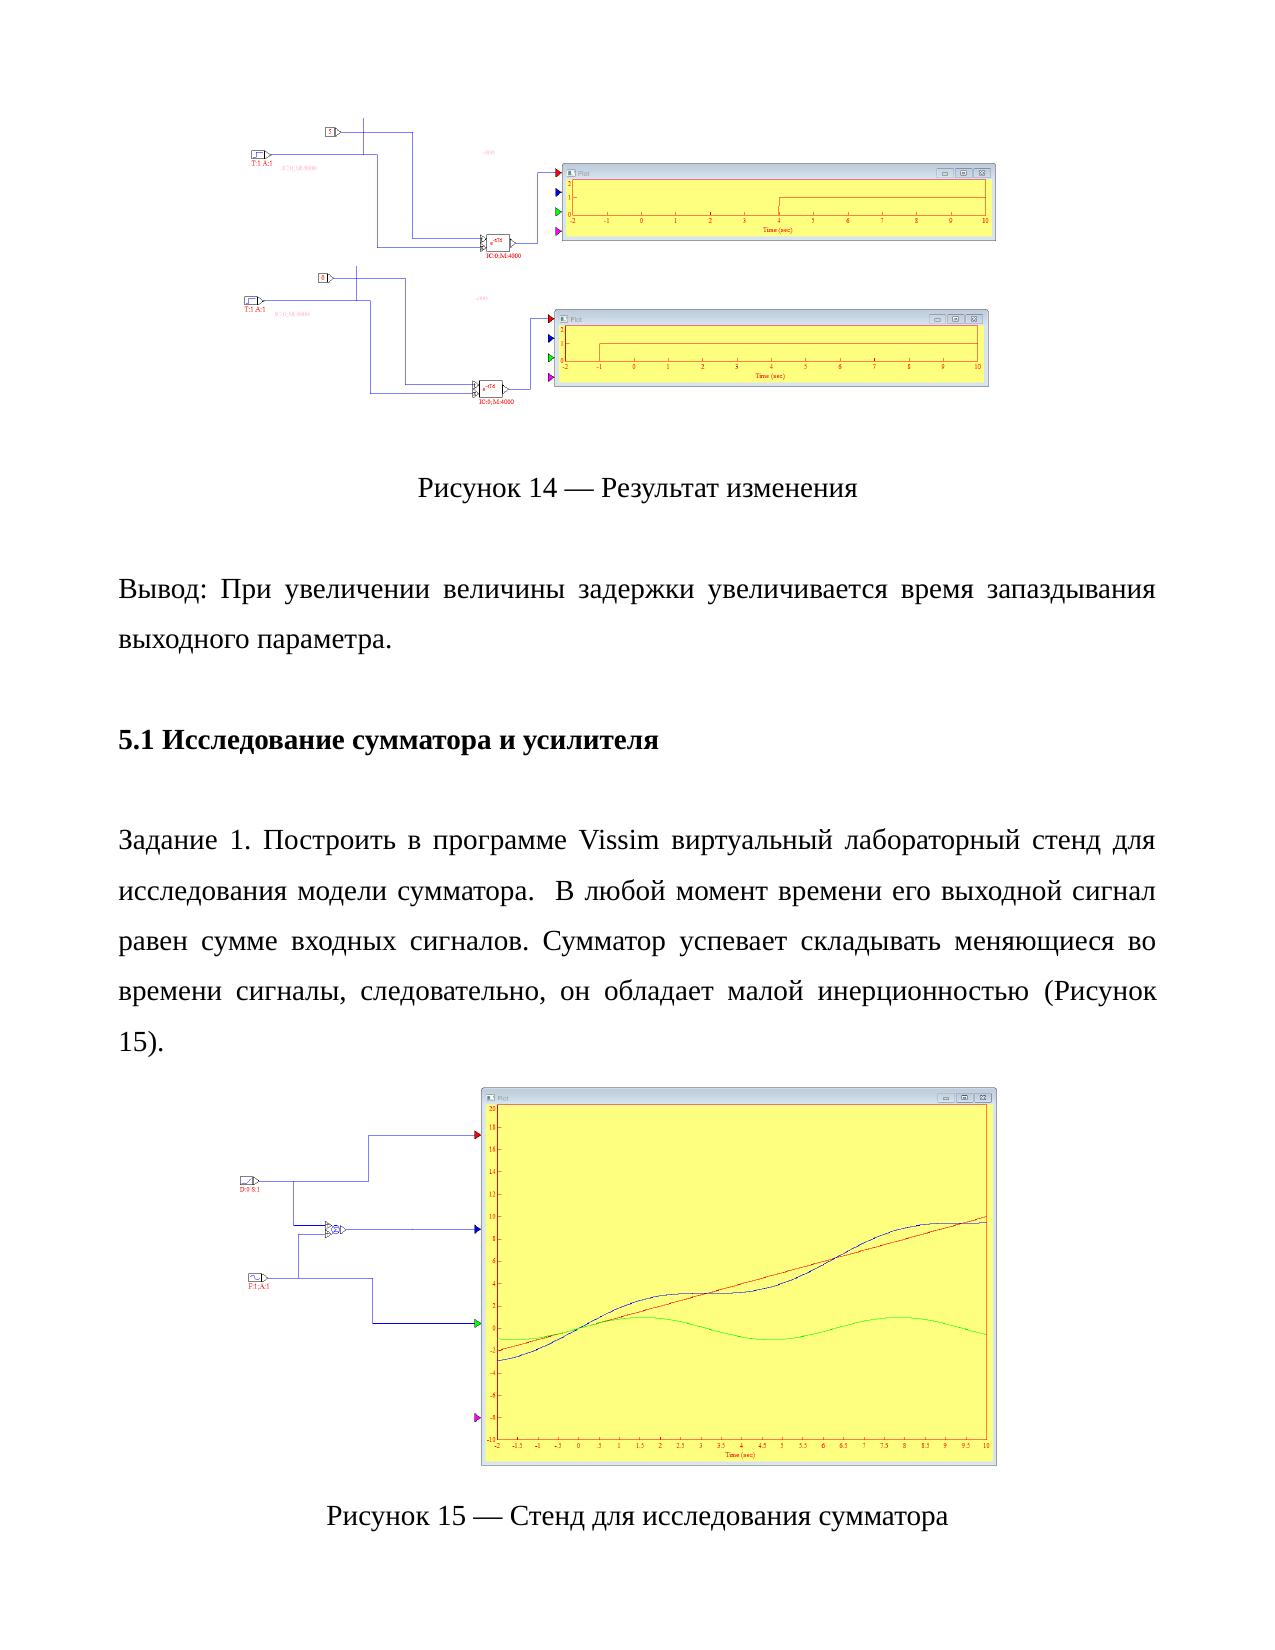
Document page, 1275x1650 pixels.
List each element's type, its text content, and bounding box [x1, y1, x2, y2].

text Задание 1. Построить в программе Vissim виртуальный лабораторный стенд для исследования модели сумматора. В любой момент времени его выходной сигнал равен сумме входных сигналов. Сумматор успевает складывать меняющиеся во времени сигналы, следовательно, он обладает малой инерционностью (Рисунок 15). [118, 822, 1157, 1057]
picture [218, 1074, 1023, 1481]
text Рисунок 14 — Результат изменения [118, 470, 1157, 504]
text Вывод: При увеличении величины задержки увеличивается время запаздывания выходного параметра. [118, 571, 1157, 655]
picture [181, 118, 1068, 446]
text 5.1 Исследование сумматора и усилителя [118, 722, 1157, 755]
text Рисунок 15 — Стенд для исследования сумматора [118, 1074, 1157, 1531]
